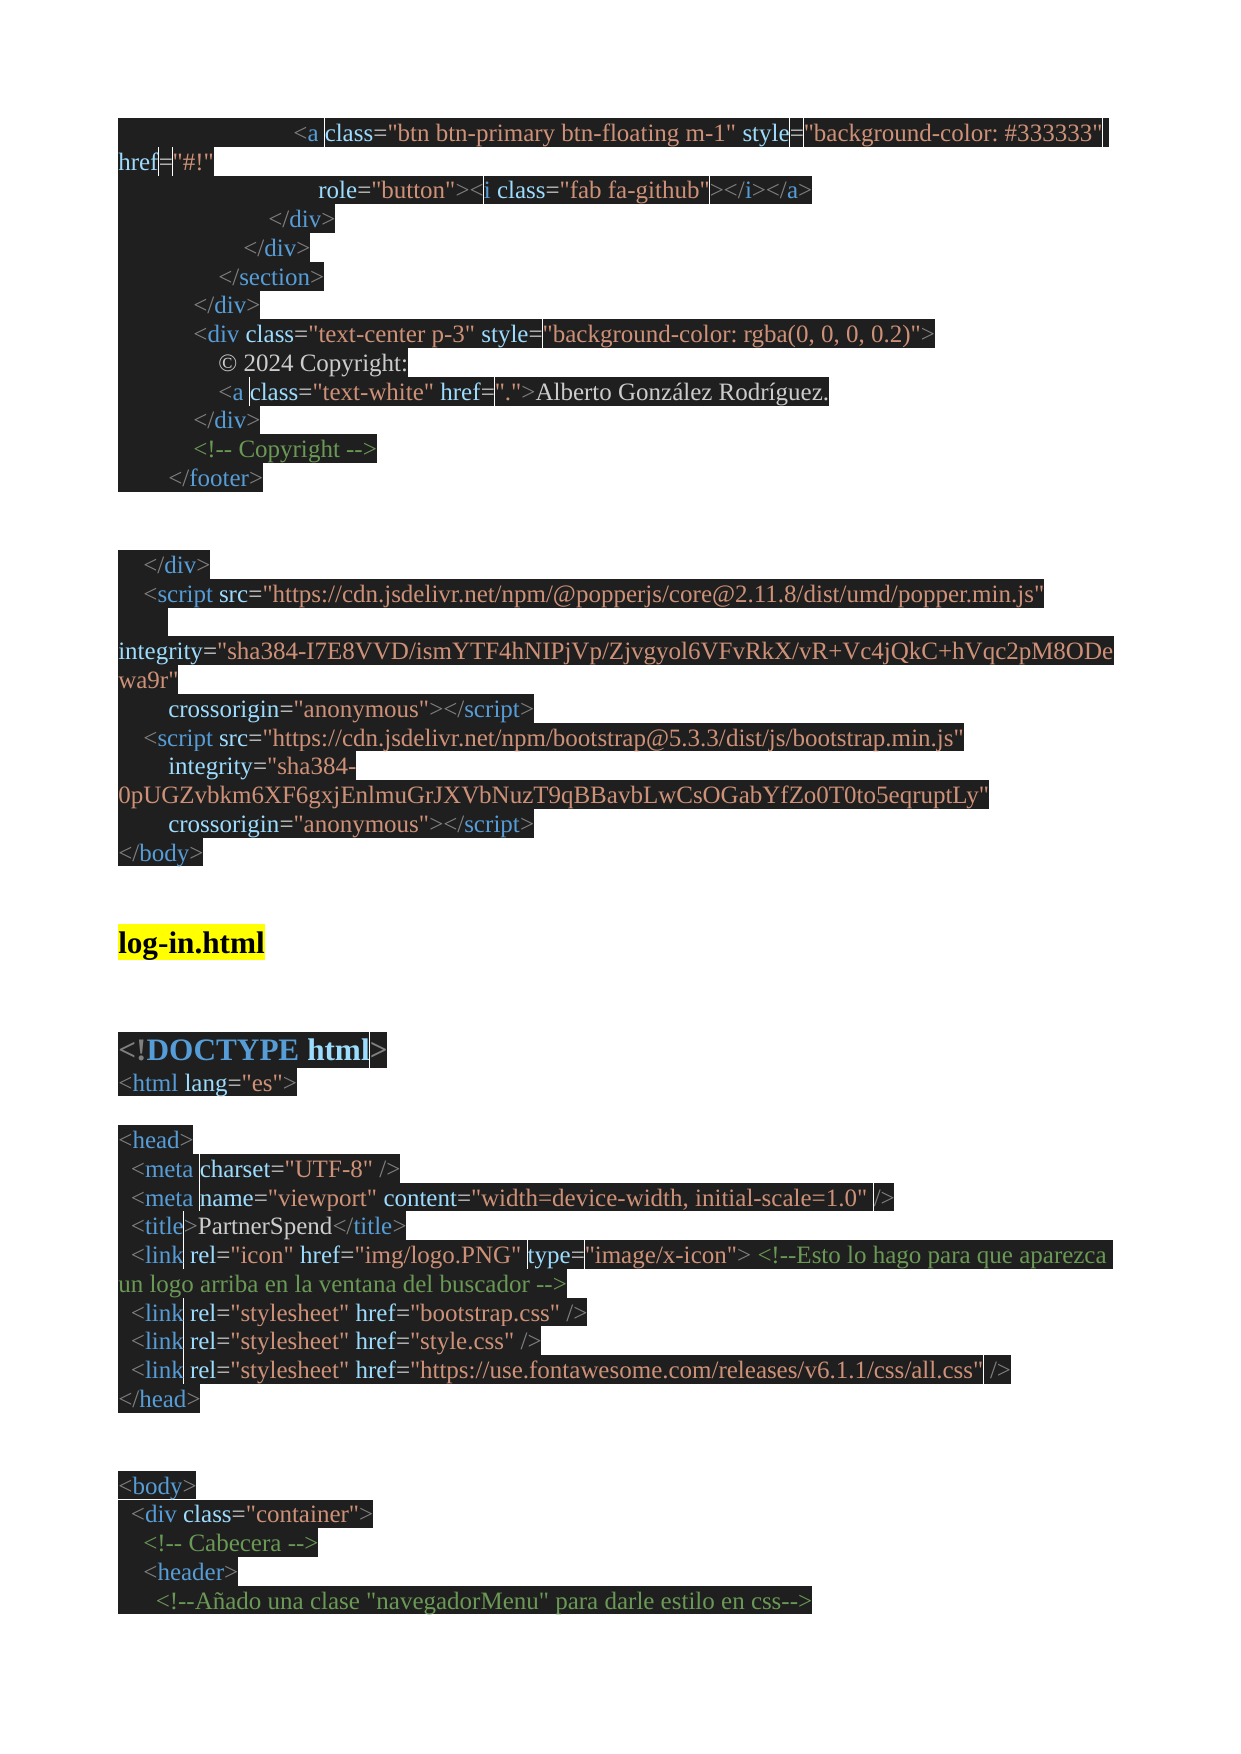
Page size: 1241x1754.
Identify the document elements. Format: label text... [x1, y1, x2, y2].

text <meta name="viewport" content="width=device-width, initial-scale=1.0" /> [118, 1183, 1122, 1211]
text <link rel="stylesheet" href="bootstrap.css" /> [118, 1298, 1122, 1326]
text <meta charset="UTF-8" /> [118, 1154, 1122, 1183]
text <!-- Copyright --> [118, 434, 1122, 463]
text </div> [118, 550, 1122, 579]
text <div class="container"> [118, 1499, 1122, 1528]
text <!-- Cabecera --> [118, 1528, 1122, 1557]
text <div class="text-center p-3" style="background-color: rgba(0, 0, 0, 0.2)"> [118, 319, 1122, 348]
text crossorigin="anonymous"></script> [118, 694, 1122, 723]
text </div> [118, 291, 1122, 319]
text <link rel="stylesheet" href="style.css" /> [118, 1326, 1122, 1355]
text </div> [118, 204, 1122, 233]
text <html lang="es"> [118, 1068, 1122, 1096]
text <a class="text-white" href=".">Alberto González Rodríguez. [118, 377, 1122, 406]
text </body> [118, 838, 1122, 866]
text <!DOCTYPE html> [118, 1032, 1122, 1068]
text role="button"><i class="fab fa-github"></i></a> [118, 176, 1122, 204]
text <a class="btn btn-primary btn-floating m-1" style="background-color: #333333" href="#!" [118, 118, 1122, 176]
text integrity="sha384-I7E8VVD/ismYTF4hNIPjVp/Zjvgyol6VFvRkX/vR+Vc4jQkC+hVqc2pM8ODewa9r" [118, 608, 1122, 694]
text <header> [118, 1557, 1122, 1586]
text </head> [118, 1384, 1122, 1413]
text <script src="https://cdn.jsdelivr.net/npm/@popperjs/core@2.11.8/dist/umd/popper.min.js" [118, 579, 1122, 608]
text <link rel="icon" href="img/logo.PNG" type="image/x-icon"> <!--Esto lo hago para que aparezca un logo arriba en la ventana del buscador --> [118, 1240, 1122, 1298]
text </section> [118, 262, 1122, 291]
text log-in.html [118, 924, 1122, 960]
text <body> [118, 1471, 1122, 1499]
text crossorigin="anonymous"></script> [118, 809, 1122, 838]
text </footer> [118, 463, 1122, 492]
text </div> [118, 233, 1122, 262]
text <head> [118, 1125, 1122, 1154]
text </div> [118, 406, 1122, 434]
text © 2024 Copyright: [118, 348, 1122, 377]
text integrity="sha384-0pUGZvbkm6XF6gxjEnlmuGrJXVbNuzT9qBBavbLwCsOGabYfZo0T0to5eqruptLy" [118, 751, 1122, 809]
text <!--Añado una clase "navegadorMenu" para darle estilo en css--> [118, 1586, 1122, 1614]
text <script src="https://cdn.jsdelivr.net/npm/bootstrap@5.3.3/dist/js/bootstrap.min.js" [118, 723, 1122, 751]
text <title>PartnerSpend</title> [118, 1211, 1122, 1240]
text <link rel="stylesheet" href="https://use.fontawesome.com/releases/v6.1.1/css/all.css" /> [118, 1355, 1122, 1384]
